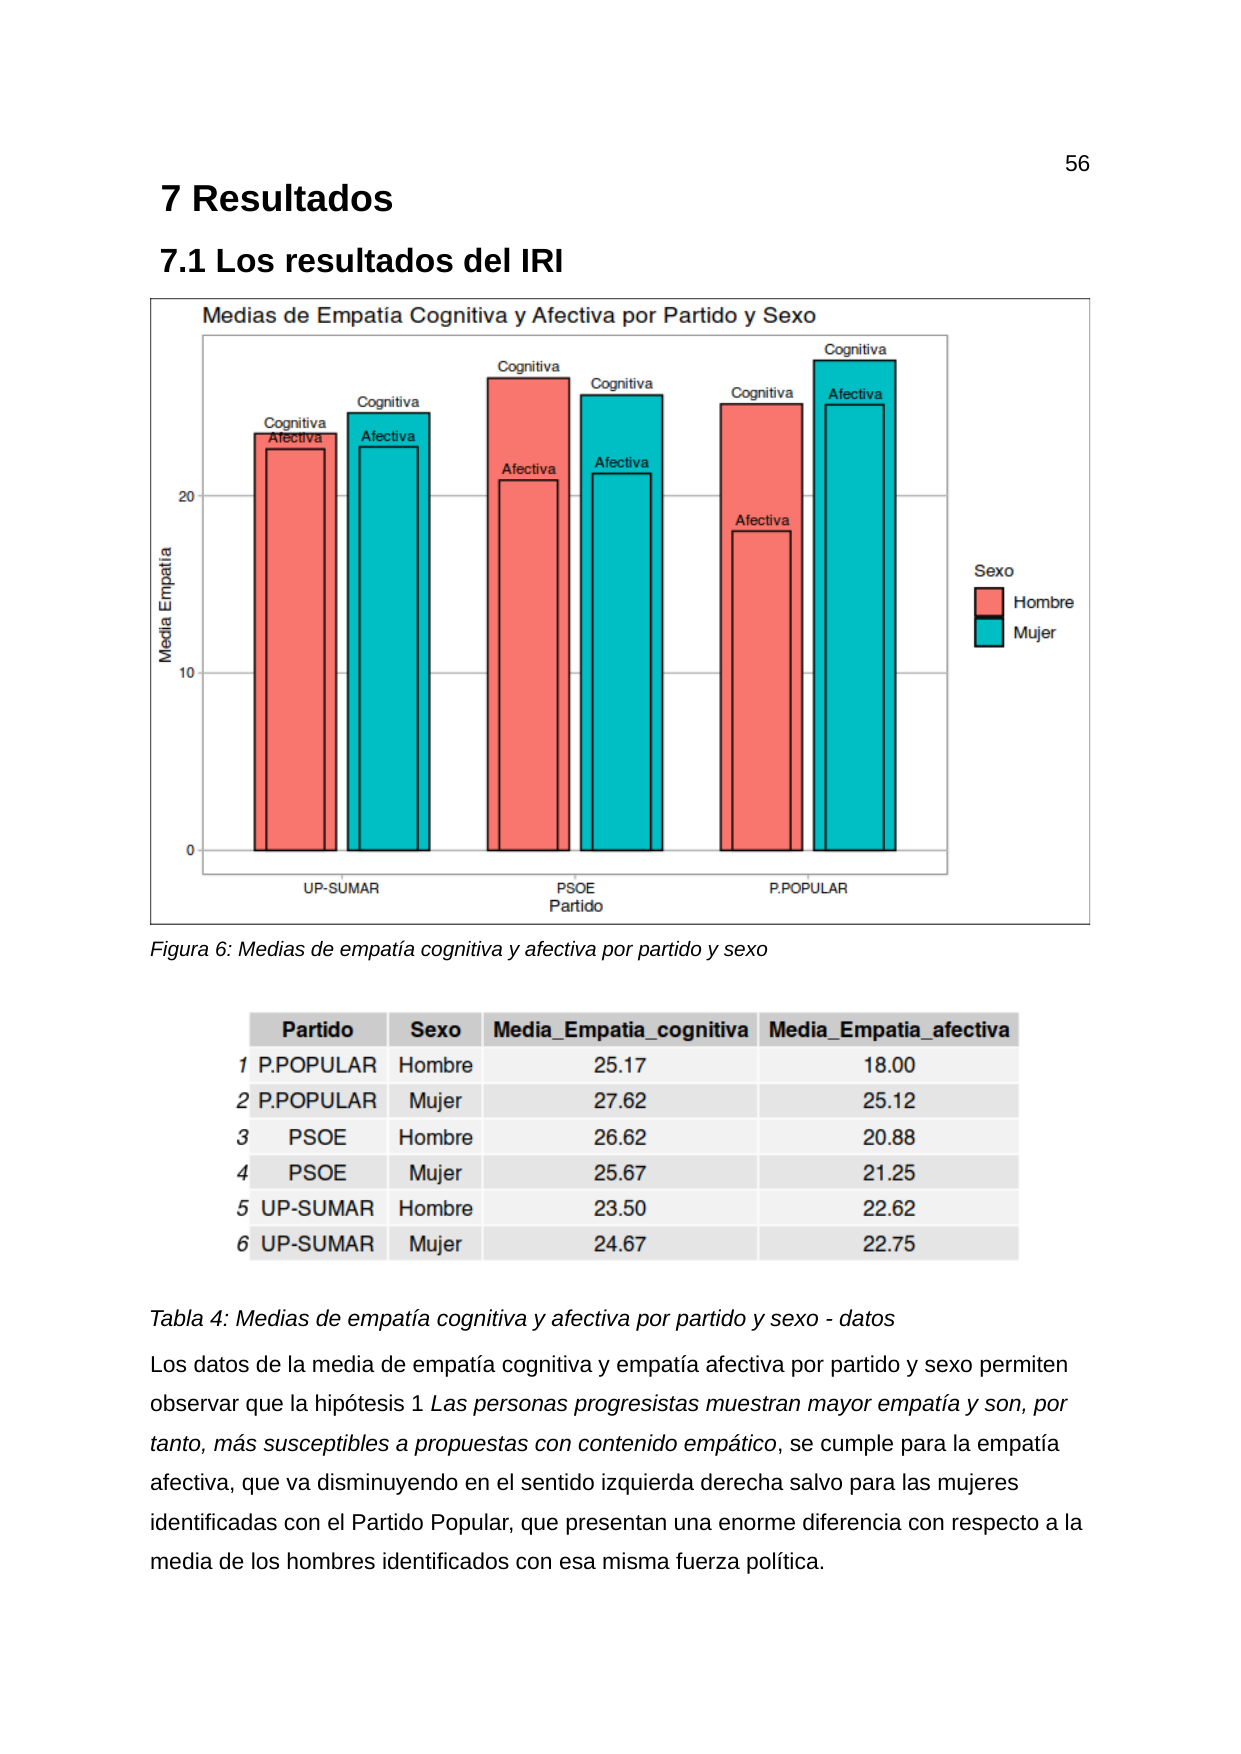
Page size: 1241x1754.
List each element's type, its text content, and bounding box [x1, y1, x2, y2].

subtitle Resultados [150, 176, 1090, 219]
picture [150, 298, 1091, 925]
text Figura 6: Medias de empatía cognitiva y afectiva por partido y sexo [150, 925, 1090, 960]
subtitle Los resultados del IRI [147, 238, 1093, 280]
picture [148, 996, 1089, 1269]
text Los datos de la media de empatía cognitiva y empatía afectiva por partido y sexo permiten observar que la hipótesis 1 Las personas progresistas muestran mayor empatía y son, por tanto, más susceptibles a propuestas con contenido empático, se cumple para la empatía afectiva, que va disminuyendo en el sentido izquierda derecha salvo para las mujeres identificadas con el Partido Popular, que presentan una enorme diferencia con respecto a la media de los hombres identificados con esa misma fuerza política. [150, 960, 1090, 1574]
text Tabla 4: Medias de empatía cognitiva y afectiva por partido y sexo - datos [148, 1269, 1089, 1332]
